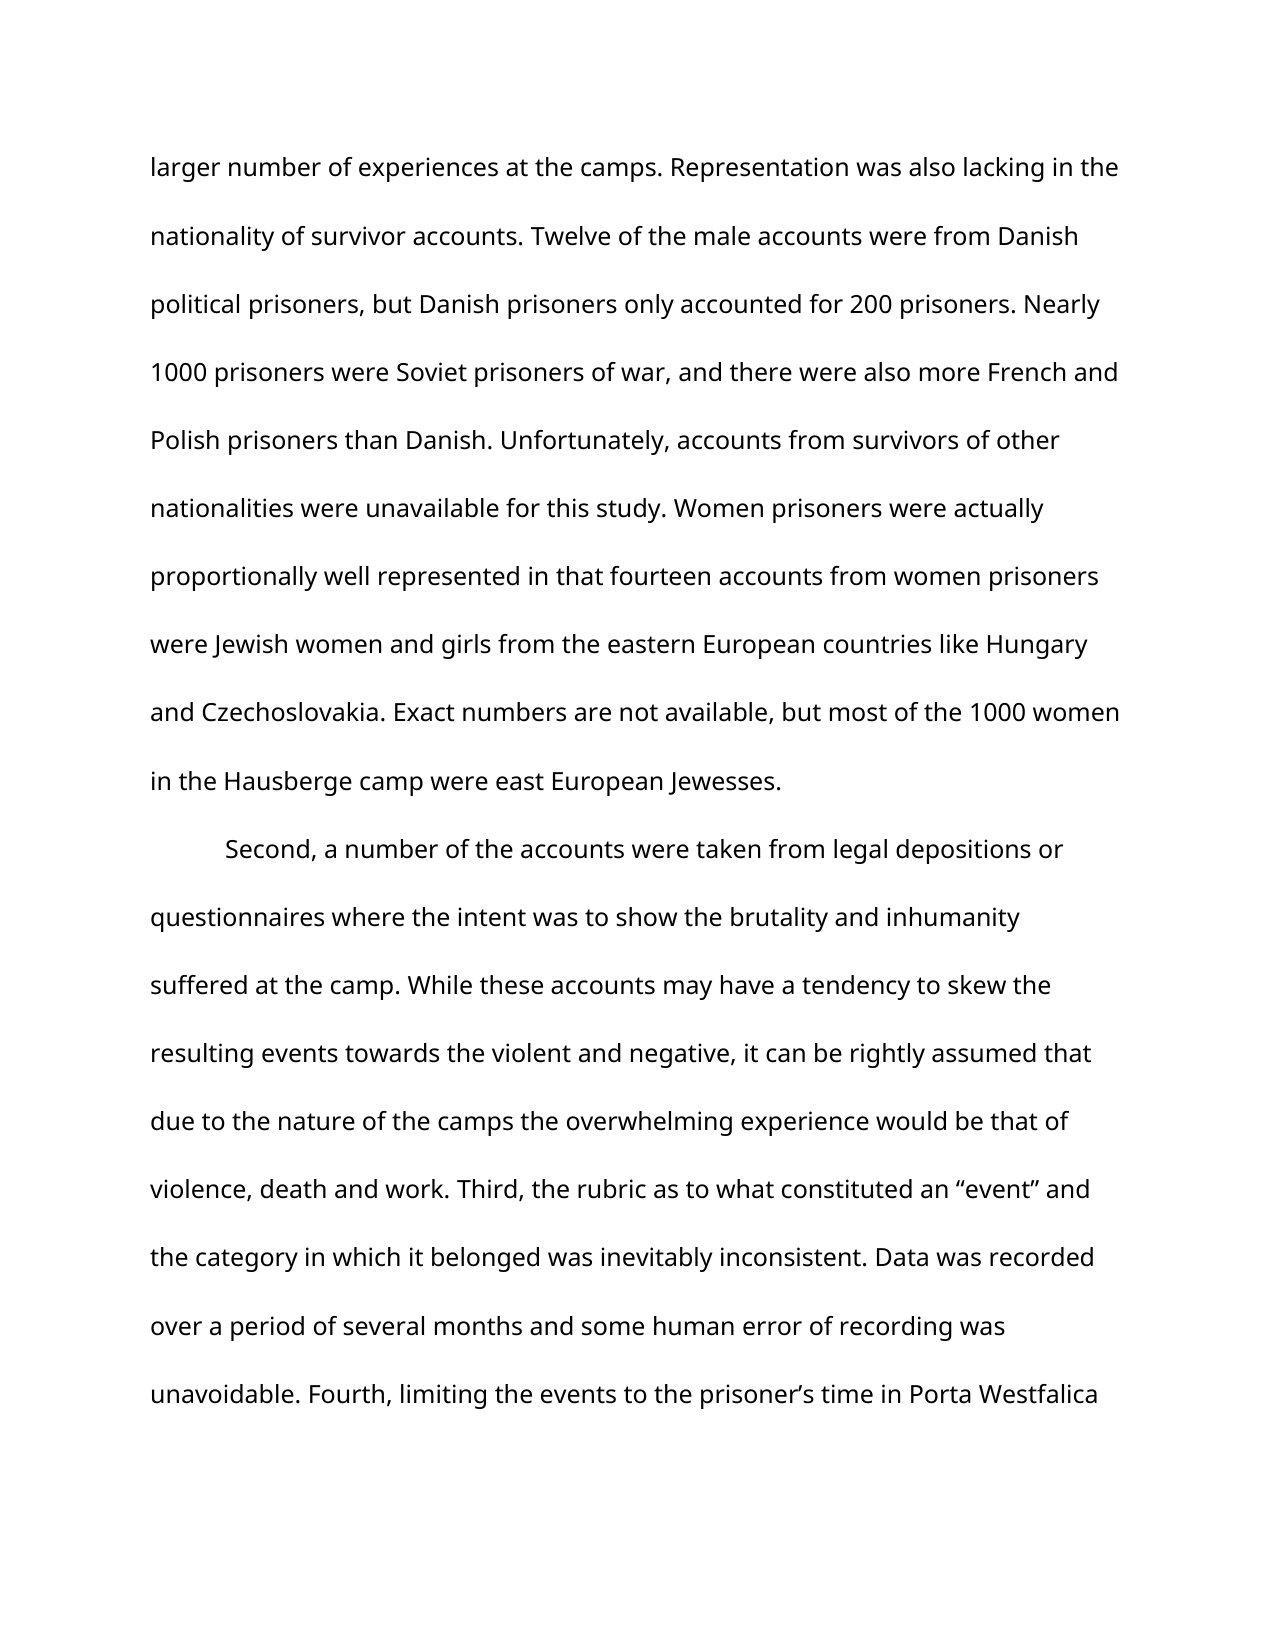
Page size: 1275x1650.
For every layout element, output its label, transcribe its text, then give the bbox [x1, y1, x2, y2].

text larger number of experiences at the camps. Representation was also lacking in the nationality of survivor accounts. Twelve of the male accounts were from Danish political prisoners, but Danish prisoners only accounted for 200 prisoners. Nearly 1000 prisoners were Soviet prisoners of war, and there were also more French and Polish prisoners than Danish. Unfortunately, accounts from survivors of other nationalities were unavailable for this study. Women prisoners were actually proportionally well represented in that fourteen accounts from women prisoners were Jewish women and girls from the eastern European countries like Hungary and Czechoslovakia. Exact numbers are not available, but most of the 1000 women in the Hausberge camp were east European Jewesses. [150, 150, 1125, 797]
text Second, a number of the accounts were taken from legal depositions or questionnaires where the intent was to show the brutality and inhumanity suffered at the camp. While these accounts may have a tendency to skew the resulting events towards the violent and negative, it can be rightly assumed that due to the nature of the camps the overwhelming experience would be that of violence, death and work. Third, the rubric as to what constituted an “event” and the category in which it belonged was inevitably inconsistent. Data was recorded over a period of several months and some human error of recording was unavoidable. Fourth, limiting the events to the prisoner’s time in Porta Westfalica [150, 831, 1125, 1410]
